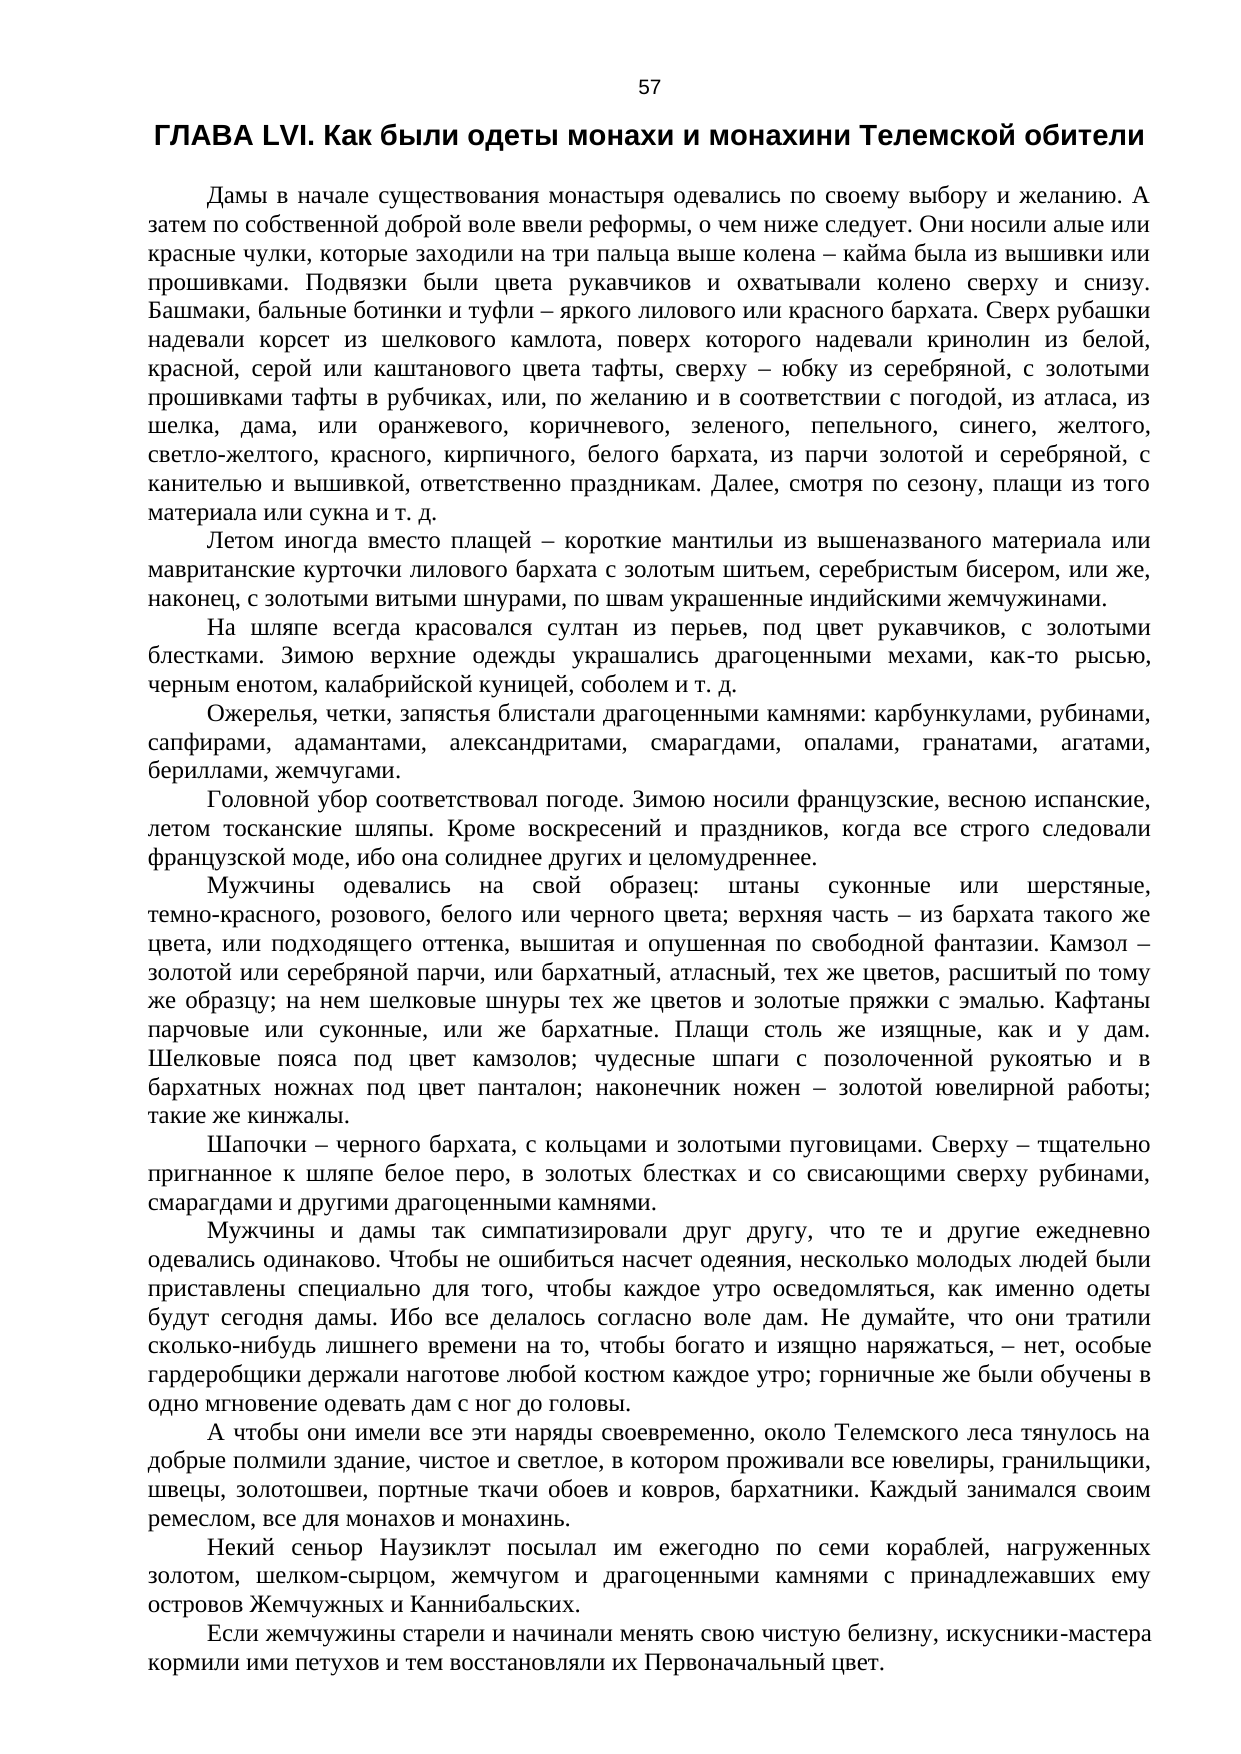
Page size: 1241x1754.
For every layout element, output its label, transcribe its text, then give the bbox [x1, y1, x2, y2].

text А чтобы они имели все эти наряды своевременно, около Телемского леса тянулось на добрые полмили здание, чистое и светлое, в котором проживали все ювелиры, гранильщики, швецы, золотошвеи, портные ткачи обоев и ковров, бархатники. Каждый занимался своим ремеслом, все для монахов и монахинь. [148, 1417, 1152, 1532]
text Дамы в начале существования монастыря одевались по своему выбору и желанию. А затем по собственной доброй воле ввели реформы, о чем ниже следует. Они носили алые или красные чулки, которые заходили на три пальца выше колена – кайма была из вышивки или прошивками. Подвязки были цвета рукавчиков и охватывали колено сверху и снизу. Башмаки, бальные ботинки и туфли – яркого лилового или красного бархата. Сверх рубашки надевали корсет из шелкового камлота, поверх которого надевали кринолин из белой, красной, серой или каштанового цвета тафты, сверху – юбку из серебряной, с золотыми прошивками тафты в рубчиках, или, по желанию и в соответствии с погодой, из атласа, из шелка, дама, или оранжевого, коричневого, зеленого, пепельного, синего, желтого, светло‑желтого, красного, кирпичного, белого бархата, из парчи золотой и серебряной, с канителью и вышивкой, ответственно праздникам. Далее, смотря по сезону, плащи из того материала или сукна и т. д. [148, 180, 1152, 525]
text Мужчины одевались на свой образец: штаны суконные или шерстяные, темно‑красного, розового, белого или черного цвета; верхняя часть – из бархата такого же цвета, или подходящего оттенка, вышитая и опушенная по свободной фантазии. Камзол – золотой или серебряной парчи, или бархатный, атласный, тех же цветов, расшитый по тому же образцу; на нем шелковые шнуры тех же цветов и золотые пряжки с эмалью. Кафтаны парчовые или суконные, или же бархатные. Плащи столь же изящные, как и у дам. Шелковые пояса под цвет камзолов; чудесные шпаги с позолоченной рукоятью и в бархатных ножнах под цвет панталон; наконечник ножен – золотой ювелирной работы; такие же кинжалы. [148, 870, 1152, 1129]
text Мужчины и дамы так симпатизировали друг другу, что те и другие ежедневно одевались одинаково. Чтобы не ошибиться насчет одеяния, несколько молодых людей были приставлены специально для того, чтобы каждое утро осведомляться, как именно одеты будут сегодня дамы. Ибо все делалось согласно воле дам. Не думайте, что они тратили сколько‑нибудь лишнего времени на то, чтобы богато и изящно наряжаться, – нет, особые гардеробщики держали наготове любой костюм каждое утро; горничные же были обучены в одно мгновение одевать дам с ног до головы. [148, 1215, 1152, 1417]
text Головной убор соответствовал погоде. Зимою носили французские, весною испанские, летом тосканские шляпы. Кроме воскресений и праздников, когда все строго следовали французской моде, ибо она солиднее других и целомудреннее. [148, 784, 1152, 870]
text На шляпе всегда красовался султан из перьев, под цвет рукавчиков, с золотыми блестками. Зимою верхние одежды украшались драгоценными мехами, как‑то рысью, черным енотом, калабрийской куницей, соболем и т. д. [148, 612, 1152, 698]
text Ожерелья, четки, запястья блистали драгоценными камнями: карбункулами, рубинами, сапфирами, адамантами, александритами, смарагдами, опалами, гранатами, агатами, бериллами, жемчугами. [148, 698, 1152, 784]
subtitle ГЛАВА LVI. Как были одеты монахи и монахини Телемской обители [148, 118, 1152, 152]
text Летом иногда вместо плащей – короткие мантильи из вышеназваного материала или мавританские курточки лилового бархата с золотым шитьем, серебристым бисером, или же, наконец, с золотыми витыми шнурами, по швам украшенные индийскими жемчужинами. [148, 525, 1152, 612]
text Если жемчужины старели и начинали менять свою чистую белизну, искусники‑мастера кормили ими петухов и тем восстановляли их Первоначальный цвет. [148, 1618, 1152, 1675]
text Некий сеньор Наузиклэт посылал им ежегодно по семи кораблей, нагруженных золотом, шелком‑сырцом, жемчугом и драгоценными камнями с принадлежавших ему островов Жемчужных и Каннибальских. [148, 1532, 1152, 1618]
text Шапочки – черного бархата, с кольцами и золотыми пуговицами. Сверху – тщательно пригнанное к шляпе белое перо, в золотых блестках и со свисающими сверху рубинами, смарагдами и другими драгоценными камнями. [148, 1129, 1152, 1215]
